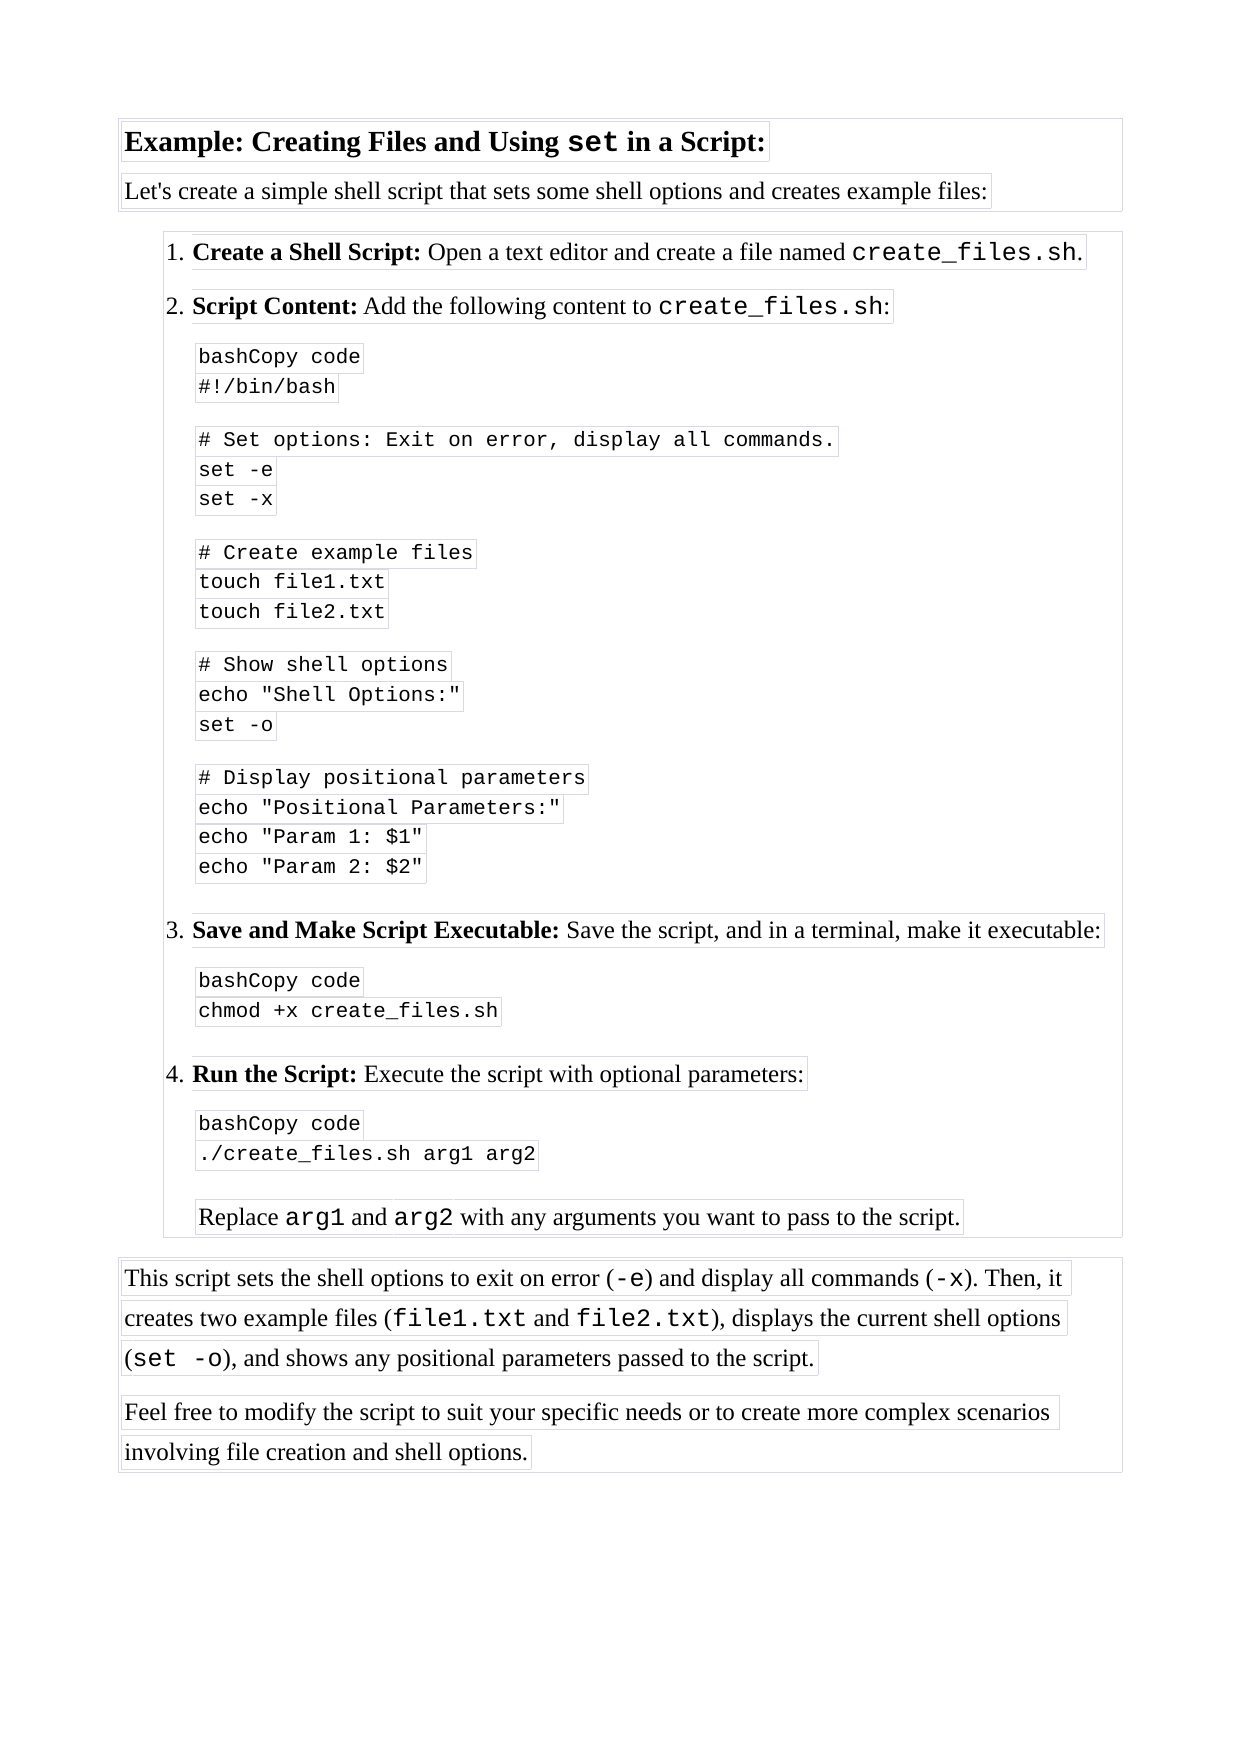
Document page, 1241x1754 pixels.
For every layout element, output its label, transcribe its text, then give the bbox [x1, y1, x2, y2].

list [427, 850, 1122, 883]
list touch file1.txt [196, 570, 388, 595]
list # Create example files [164, 536, 1122, 565]
list [164, 370, 195, 402]
list [339, 370, 1122, 402]
list [164, 595, 195, 628]
list [164, 850, 195, 883]
list # Show shell options [164, 648, 1122, 678]
list echo "Positional Parameters:" [196, 795, 563, 821]
list # Display positional parameters [164, 761, 1122, 791]
list [164, 708, 195, 741]
list [277, 708, 1122, 741]
list [164, 565, 195, 595]
list [389, 595, 1122, 628]
list set -o [196, 712, 276, 740]
list ./create_files.sh arg1 arg2 [364, 1137, 1122, 1170]
list echo "Param 2: $2" [196, 854, 426, 883]
list chmod +x create_files.sh [164, 994, 195, 1026]
list Replace arg1 and arg2 with any arguments you want to pass to the script. [164, 1196, 1122, 1237]
list [277, 453, 1122, 482]
list bashCopy code [164, 340, 1122, 370]
list [427, 821, 1122, 850]
list [164, 453, 195, 482]
list ./create_files.sh arg1 arg2 [196, 1141, 538, 1170]
list ./create_files.sh arg1 arg2 [164, 1137, 195, 1170]
list [277, 482, 1122, 515]
list echo "Shell Options:" [164, 678, 195, 708]
list [164, 821, 195, 850]
text Feel free to modify the script to suit your specific needs or to create more complex scenarios involving file creation and shell options. [119, 1391, 1122, 1472]
list Run the Script: Execute the script with optional parameters: [164, 1053, 1122, 1091]
list [164, 482, 195, 515]
list Script Content: Add the following content to create_files.sh: [164, 285, 1122, 323]
list echo "Param 1: $1" [196, 825, 426, 850]
text This script sets the shell options to exit on error (-e) and display all commands (-x). Then, it creates two example files (file1.txt and file2.txt), displays the current shell options (set -o), and shows any positional parameters passed to the script. [119, 1258, 1122, 1375]
list #!/bin/bash [196, 374, 338, 402]
list [389, 565, 1122, 595]
list [164, 791, 195, 821]
subtitle Example: Creating Files and Using set in a Script: [119, 119, 1122, 161]
text Let's create a simple shell script that sets some shell options and creates example files: [119, 170, 1122, 211]
list [564, 791, 1122, 821]
list Save and Make Script Executable: Save the script, and in a terminal, make it executable: [164, 909, 1122, 947]
list touch file2.txt [196, 599, 388, 628]
list chmod +x create_files.sh [196, 998, 501, 1026]
list bashCopy code [164, 964, 1122, 994]
list set -x [196, 486, 276, 515]
list # Set options: Exit on error, display all commands. [164, 423, 1122, 453]
list Create a Shell Script: Open a text editor and create a file named create_files.sh. [164, 232, 1122, 269]
list echo "Shell Options:" [196, 682, 463, 708]
list set -e [196, 457, 276, 482]
list chmod +x create_files.sh [364, 994, 1122, 1026]
list echo "Shell Options:" [452, 678, 1122, 708]
list bashCopy code [164, 1107, 1122, 1137]
